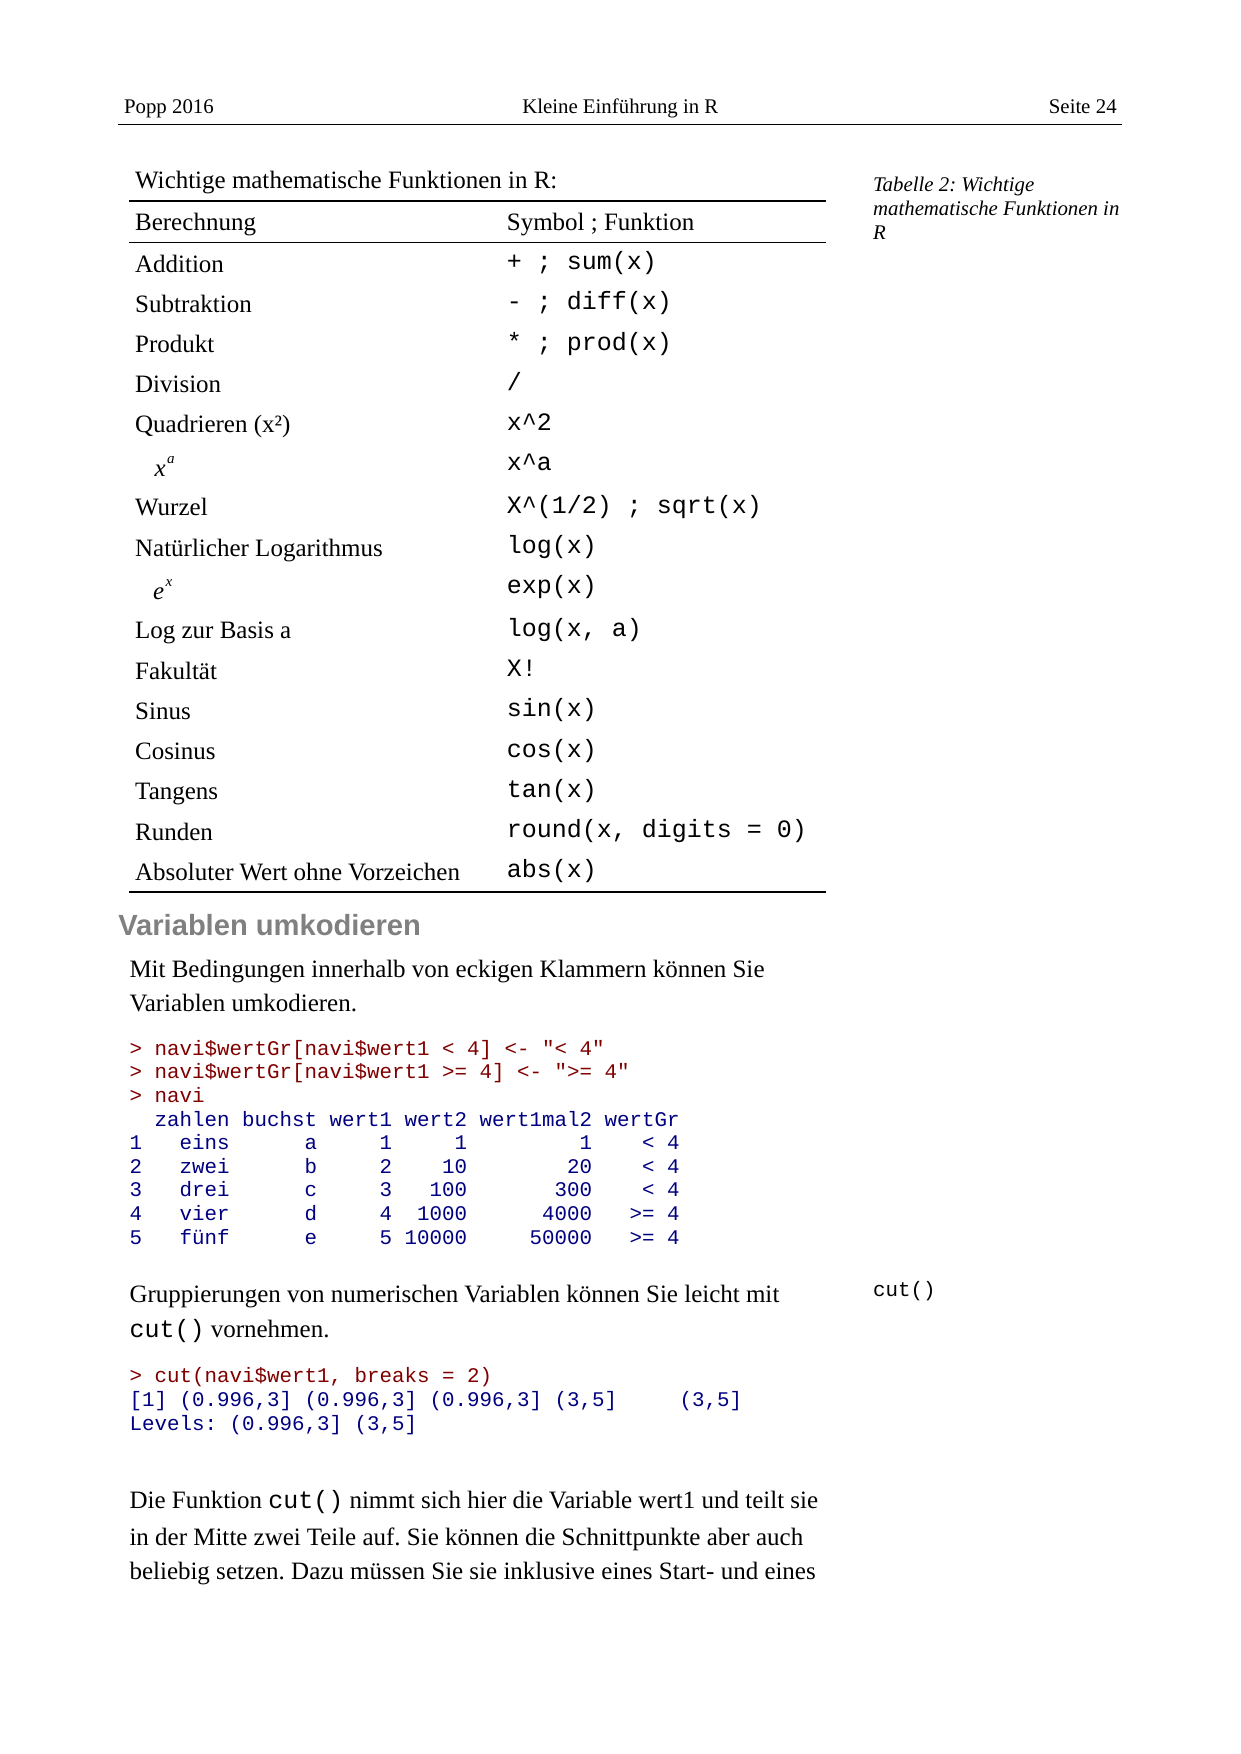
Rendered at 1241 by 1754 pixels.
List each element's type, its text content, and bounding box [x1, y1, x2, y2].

table_cell Wurzel [129, 487, 501, 527]
table_cell Berechnung [129, 202, 501, 242]
table_cell Subtraktion [129, 283, 501, 323]
table_cell Runden [129, 811, 501, 851]
table_cell Absoluter Wert ohne Vorzeichen [129, 851, 501, 891]
table_cell Fakultät [129, 650, 501, 690]
table_cell abs(x) [501, 851, 826, 891]
table_cell + ; sum(x) [501, 243, 826, 283]
table_cell x^a [501, 444, 826, 487]
table_cell Addition [129, 243, 501, 283]
table_cell tan(x) [501, 771, 826, 811]
table_cell [129, 567, 501, 610]
table_cell exp(x) [501, 567, 826, 610]
table_cell Division [129, 364, 501, 404]
table_cell Tangens [129, 771, 501, 811]
table_cell [129, 444, 501, 487]
table_cell log(x) [501, 527, 826, 567]
table_cell X! [501, 650, 826, 690]
table_cell cos(x) [501, 730, 826, 771]
table_cell Gruppierungen von numerischen Variablen können Sie leicht mit cut() vornehmen. > cut(navi$wert1, breaks = 2) [1] (0.996,3] (0.996,3] (0.996,3] (3,5] (3,5] Levels: (0.996,3] (3,5] Die Funktion cut() nimmt sich hier die Variable wert1 und teilt sie in der Mitte zwei Teile auf. Sie können die Schnittpunkte aber auch beliebig setzen. Dazu müssen Sie sie inklusive eines Start- und eines [129, 1279, 855, 1585]
table_cell Symbol ; Funktion [501, 202, 826, 242]
table_cell Tabelle 2: Wichtige mathematische Funktionen in R [855, 159, 1123, 893]
table_cell Quadrieren (x²) [129, 404, 501, 444]
table_cell - ; diff(x) [501, 283, 826, 323]
table_header Mit Bedingungen innerhalb von eckigen Klammern können Sie Variablen umkodieren. > navi$wertGr[navi$wert1 < 4] <- "< 4" > navi$wertGr[navi$wert1 >= 4] <- ">= 4" > navi zahlen buchst wert1 wert2 wert1mal2 wertGr 1 eins a 1 1 1 < 4 2 zwei b 2 10 20 < 4 3 drei c 3 100 300 < 4 4 vier d 4 1000 4000 >= 4 5 fünf e 5 10000 50000 >= 4 [129, 954, 855, 1279]
table_cell / [501, 364, 826, 404]
table_header Wichtige mathematische Funktionen in R: [129, 159, 826, 199]
table_header [855, 954, 1123, 1279]
table_cell cut() [855, 1279, 1123, 1585]
table_cell Natürlicher Logarithmus [129, 527, 501, 567]
table_cell [129, 159, 855, 893]
table_cell x^2 [501, 404, 826, 444]
table_cell Log zur Basis a [129, 610, 501, 650]
table_cell Produkt [129, 323, 501, 363]
table_cell Cosinus [129, 730, 501, 771]
table_cell round(x, digits = 0) [501, 811, 826, 851]
table_cell * ; prod(x) [501, 323, 826, 363]
table_cell log(x, a) [501, 610, 826, 650]
table_cell X^(1/2) ; sqrt(x) [501, 487, 826, 527]
table_cell Sinus [129, 690, 501, 730]
subtitle Variablen umkodieren [118, 908, 1122, 942]
table_cell sin(x) [501, 690, 826, 730]
